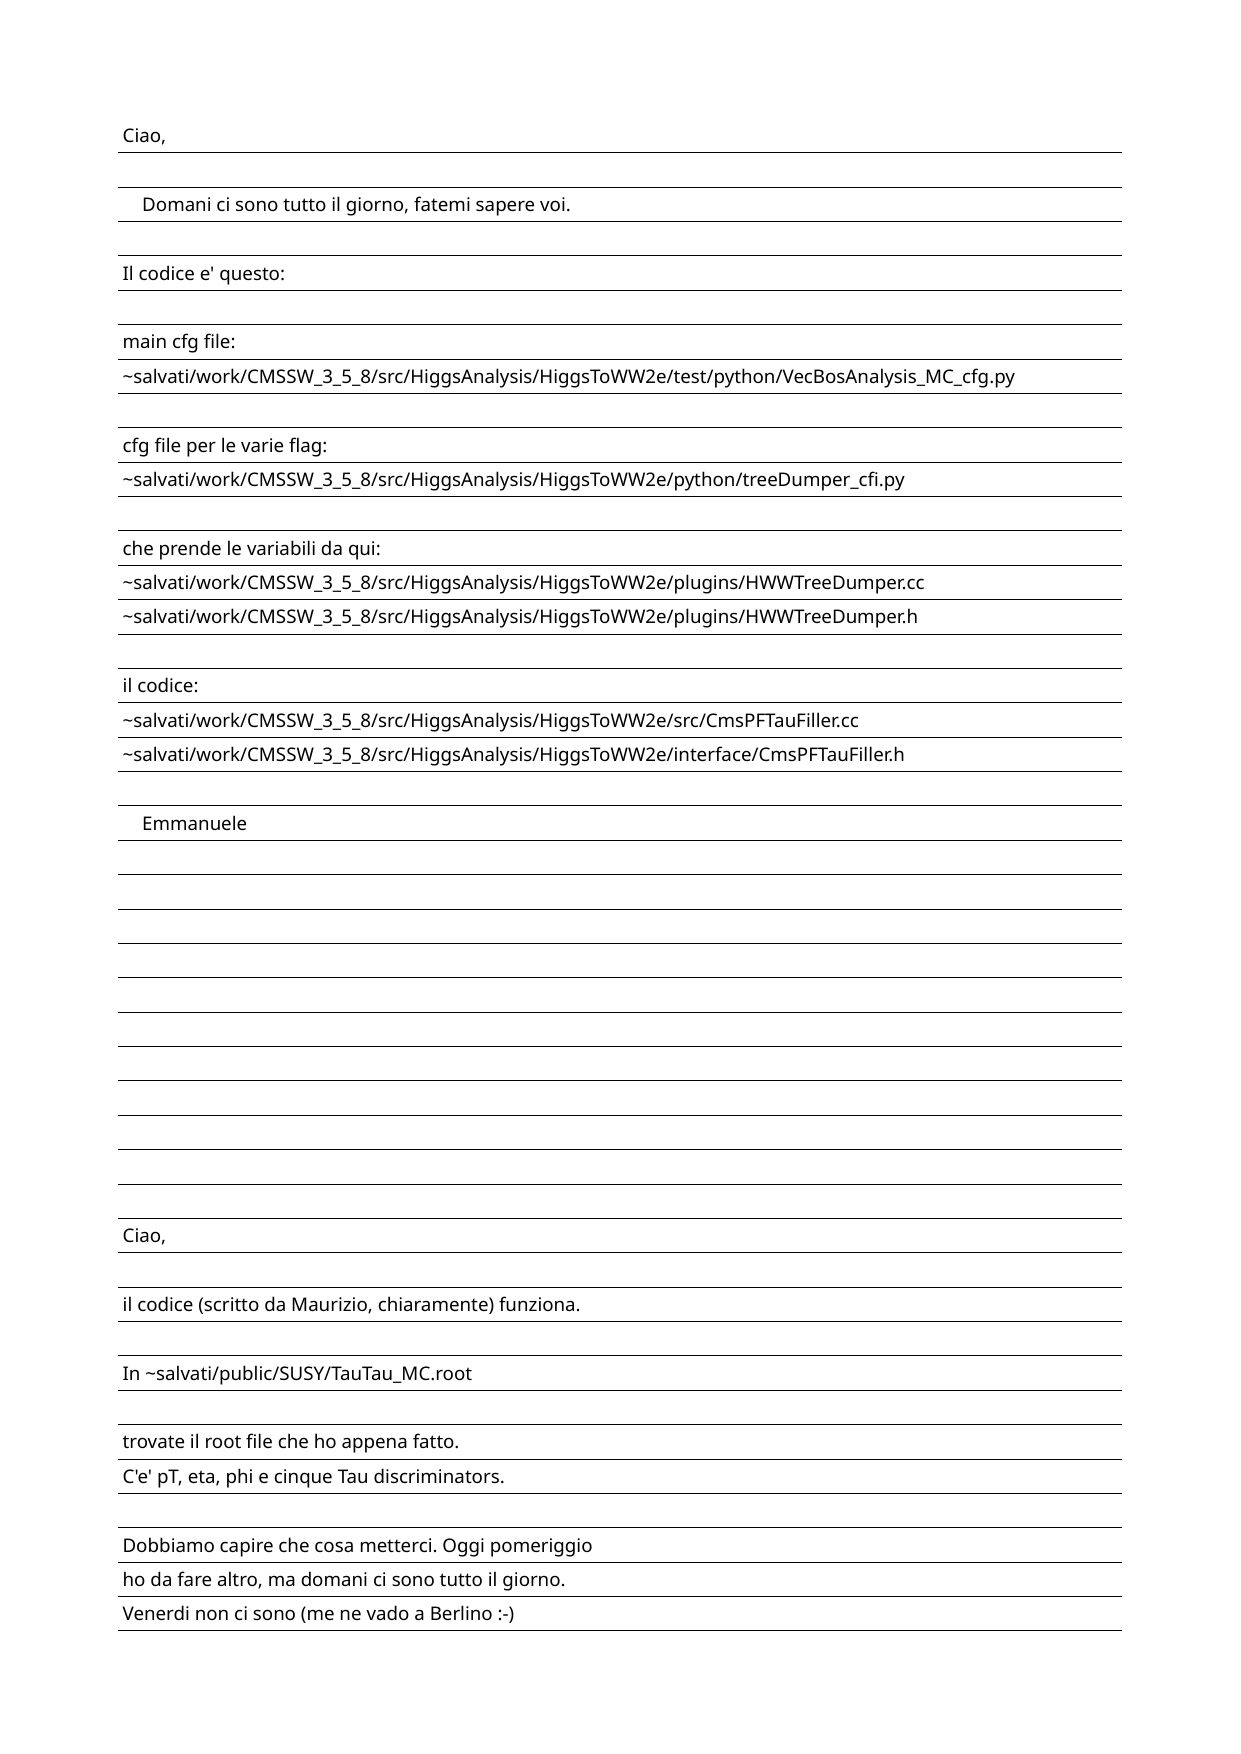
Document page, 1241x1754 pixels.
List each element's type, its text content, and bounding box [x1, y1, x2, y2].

text cfg file per le varie flag: [118, 428, 1122, 462]
text main cfg file: [118, 325, 1122, 359]
text Dobbiamo capire che cosa metterci. Oggi pomeriggio [118, 1528, 1122, 1562]
text ho da fare altro, ma domani ci sono tutto il giorno. [118, 1563, 1122, 1596]
text In ~salvati/public/SUSY/TauTau_MC.root [118, 1356, 1122, 1390]
text ~salvati/work/CMSSW_3_5_8/src/HiggsAnalysis/HiggsToWW2e/python/treeDumper_cfi.py [118, 463, 1122, 496]
text il codice: [118, 669, 1122, 702]
text ~salvati/work/CMSSW_3_5_8/src/HiggsAnalysis/HiggsToWW2e/plugins/HWWTreeDumper.cc [118, 566, 1122, 599]
text ~salvati/work/CMSSW_3_5_8/src/HiggsAnalysis/HiggsToWW2e/src/CmsPFTauFiller.cc [118, 703, 1122, 737]
text Ciao, [118, 1219, 1122, 1252]
text che prende le variabili da qui: [118, 531, 1122, 565]
text Ciao, [118, 118, 1122, 152]
text ~salvati/work/CMSSW_3_5_8/src/HiggsAnalysis/HiggsToWW2e/test/python/VecBosAnalysis_MC_cfg.py [118, 360, 1122, 393]
text il codice (scritto da Maurizio, chiaramente) funziona. [118, 1288, 1122, 1321]
text C'e' pT, eta, phi e cinque Tau discriminators. [118, 1460, 1122, 1493]
text Il codice e' questo: [118, 256, 1122, 290]
text Domani ci sono tutto il giorno, fatemi sapere voi. [118, 188, 1122, 221]
text Emmanuele [118, 806, 1122, 840]
text ~salvati/work/CMSSW_3_5_8/src/HiggsAnalysis/HiggsToWW2e/plugins/HWWTreeDumper.h [118, 600, 1122, 634]
text Venerdi non ci sono (me ne vado a Berlino :-) [118, 1597, 1122, 1630]
text trovate il root file che ho appena fatto. [118, 1425, 1122, 1459]
text ~salvati/work/CMSSW_3_5_8/src/HiggsAnalysis/HiggsToWW2e/interface/CmsPFTauFiller.h [118, 738, 1122, 771]
